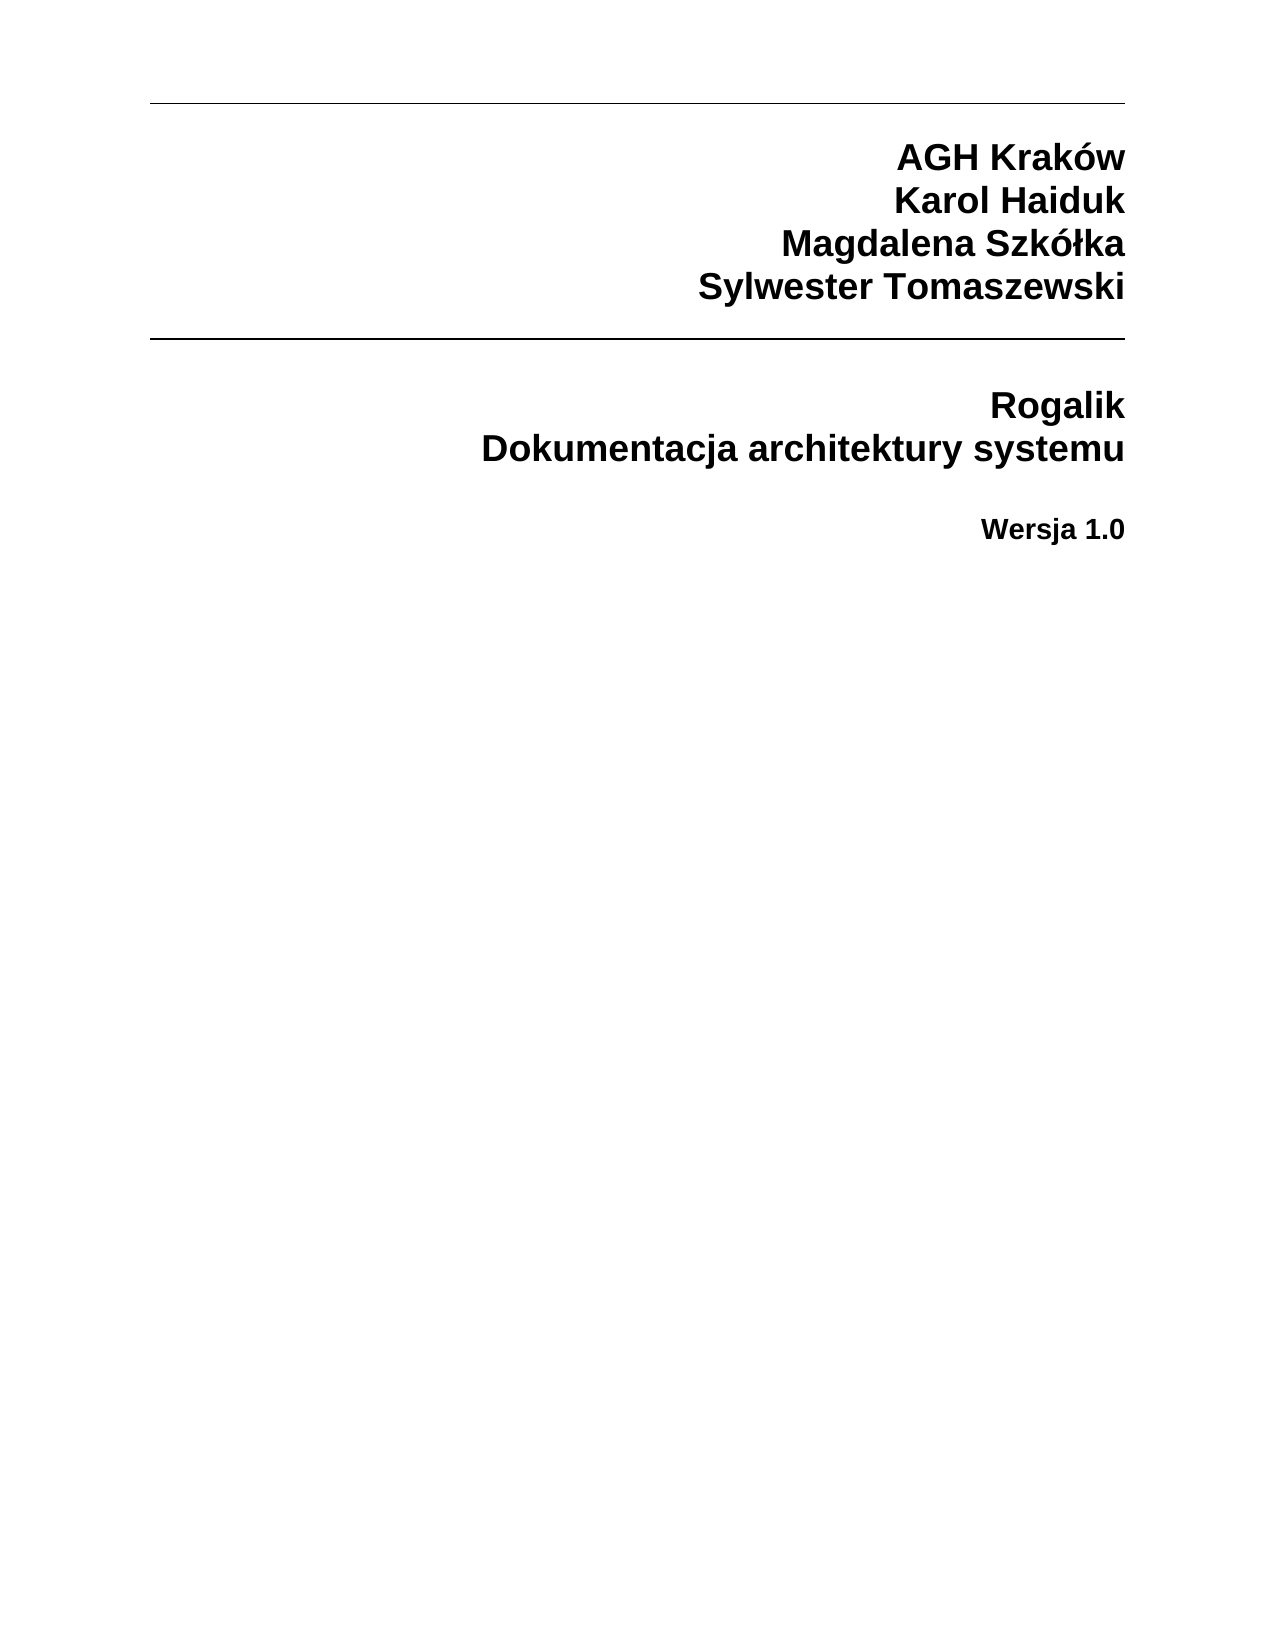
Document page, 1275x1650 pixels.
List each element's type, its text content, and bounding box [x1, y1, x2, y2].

title Rogalik [150, 383, 1125, 426]
text Wersja 1.0 [150, 512, 1125, 546]
text Dokumentacja architektury systemu [150, 426, 1125, 469]
